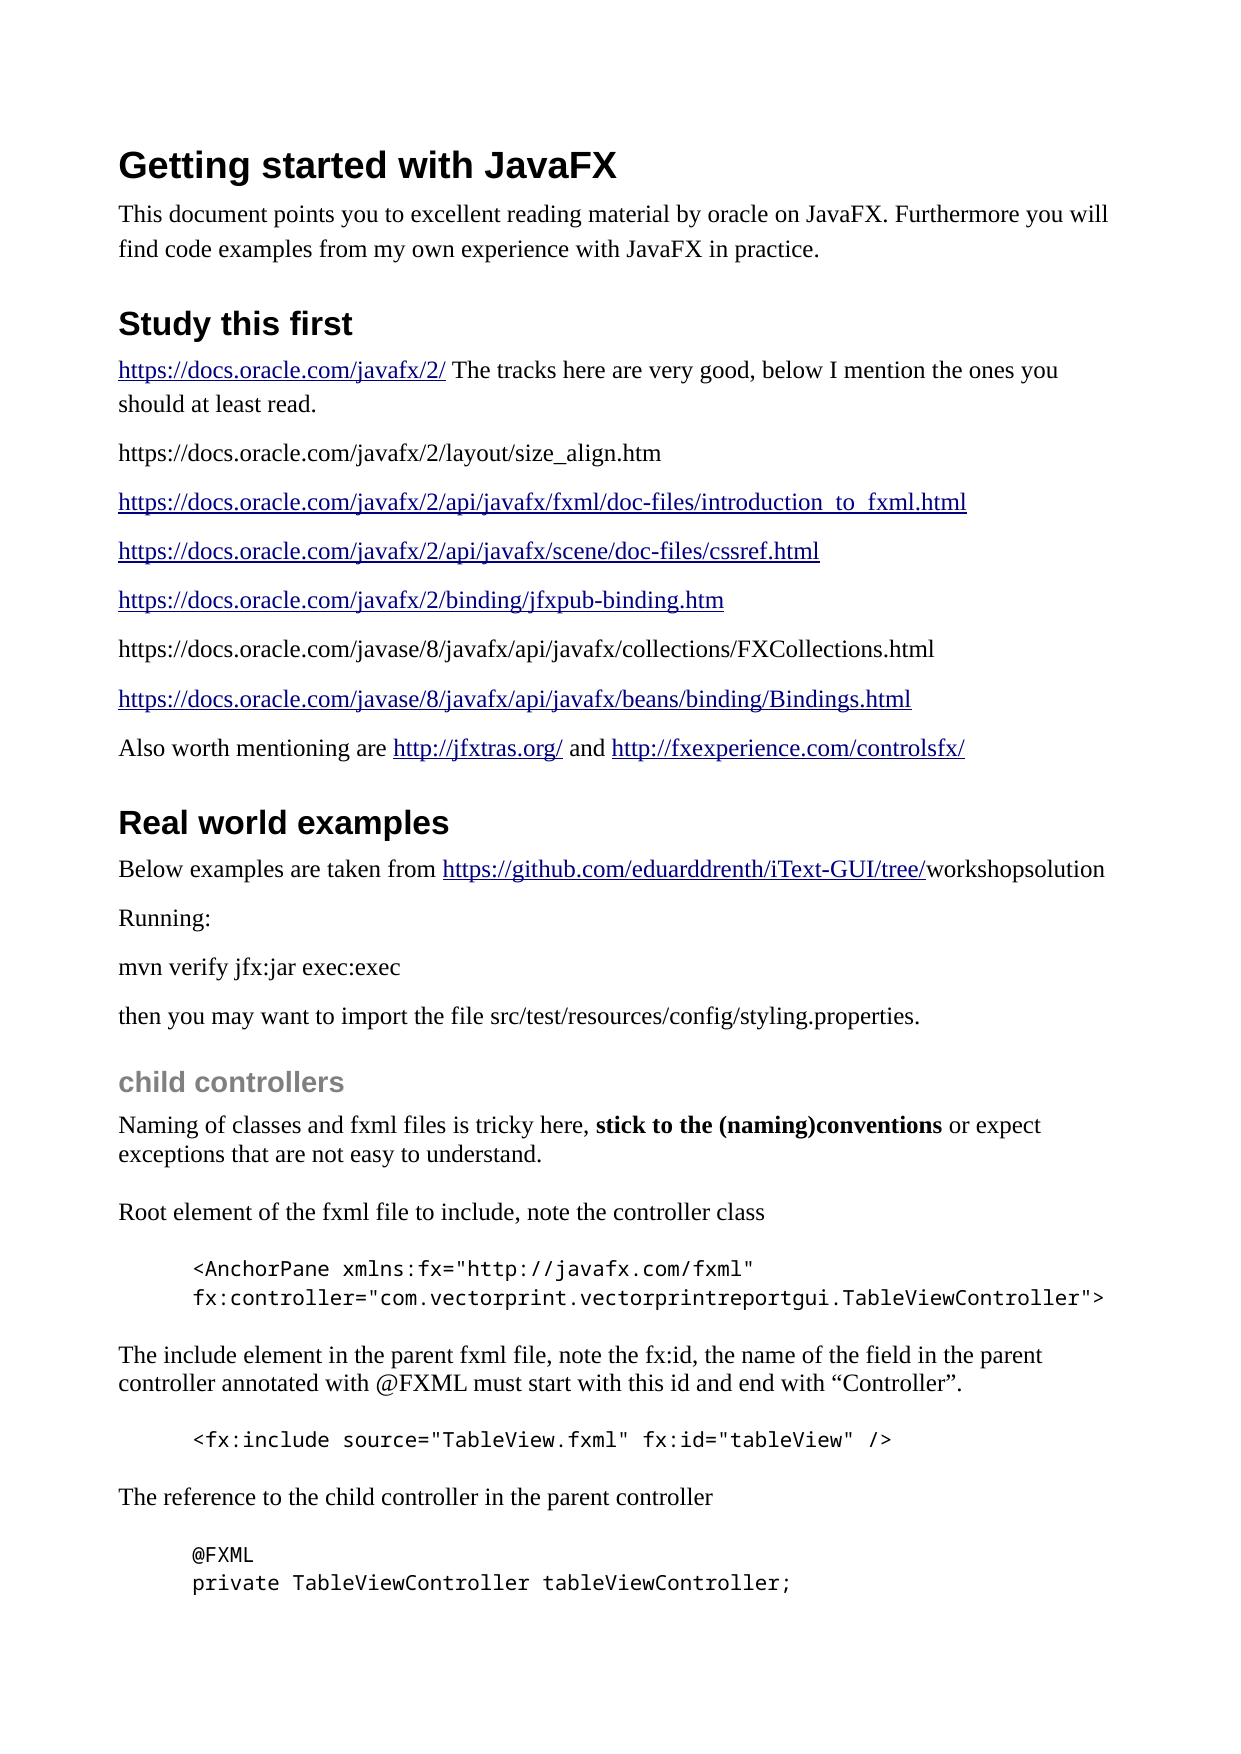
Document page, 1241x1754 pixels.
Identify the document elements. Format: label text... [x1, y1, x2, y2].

text mvn verify jfx:jar exec:exec [118, 952, 1122, 981]
subtitle Study this first [118, 304, 1122, 342]
text The reference to the child controller in the parent controller [118, 1482, 1122, 1511]
text https://docs.oracle.com/javafx/2/binding/jfxpub-binding.htm [118, 586, 1122, 614]
subtitle Real world examples [118, 803, 1122, 841]
text https://docs.oracle.com/javafx/2/api/javafx/scene/doc-files/cssref.html [118, 536, 1122, 565]
text The include element in the parent fxml file, note the fx:id, the name of the field in the parent controller annotated with @FXML must start with this id and end with “Controller”. [118, 1340, 1122, 1397]
text This document points you to excellent reading material by oracle on JavaFX. Furthermore you will find code examples from my own experience with JavaFX in practice. [118, 199, 1122, 262]
subtitle child controllers [118, 1064, 1122, 1098]
text https://docs.oracle.com/javase/8/javafx/api/javafx/beans/binding/Bindings.html [118, 684, 1122, 712]
text @FXML [192, 1540, 1122, 1568]
text <AnchorPane xmlns:fx="http://javafx.com/fxml" fx:controller="com.vectorprint.vectorprintreportgui.TableViewController"> [192, 1254, 1122, 1311]
subtitle Getting started with JavaFX [118, 143, 1122, 187]
text then you may want to import the file src/test/resources/config/styling.properties. [118, 1001, 1122, 1030]
text private TableViewController tableViewController; [192, 1568, 1122, 1597]
text Running: [118, 903, 1122, 932]
text https://docs.oracle.com/javafx/2/ The tracks here are very good, below I mention the ones you should at least read. [118, 355, 1122, 418]
text Below examples are taken from https://github.com/eduarddrenth/iText-GUI/tree/workshopsolution [118, 854, 1122, 882]
text https://docs.oracle.com/javafx/2/api/javafx/fxml/doc-files/introduction_to_fxml.html [118, 487, 1122, 516]
text https://docs.oracle.com/javase/8/javafx/api/javafx/collections/FXCollections.html [118, 634, 1122, 663]
text Naming of classes and fxml files is tricky here, stick to the (naming)conventions or expect exceptions that are not easy to understand. [118, 1111, 1122, 1168]
text <fx:include source="TableView.fxml" fx:id="tableView" /> [192, 1426, 1122, 1454]
text Root element of the fxml file to include, note the controller class [118, 1197, 1122, 1226]
text https://docs.oracle.com/javafx/2/layout/size_align.htm [118, 438, 1122, 467]
text Also worth mentioning are http://jfxtras.org/ and http://fxexperience.com/controlsfx/ [118, 733, 1122, 761]
